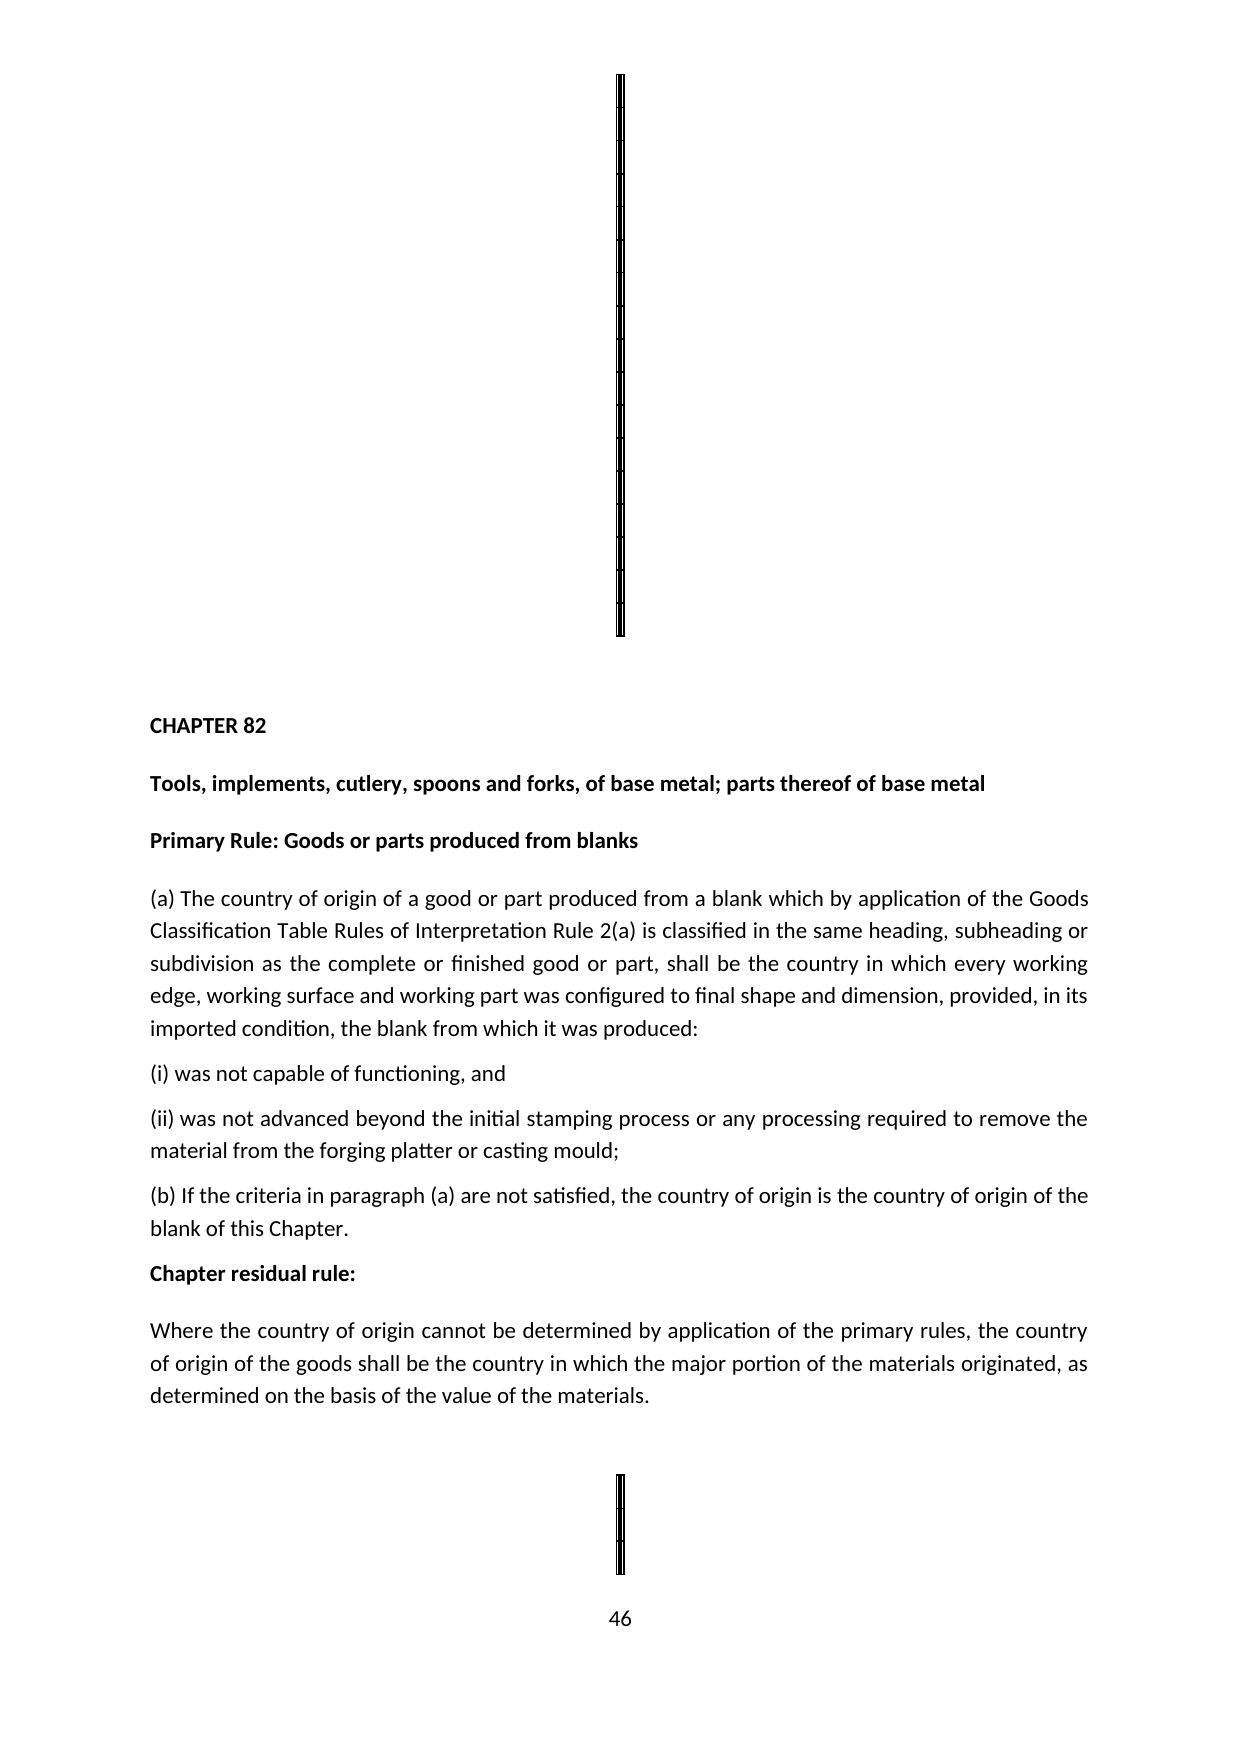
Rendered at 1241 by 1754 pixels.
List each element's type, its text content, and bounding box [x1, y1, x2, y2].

text Where the country of origin cannot be determined by application of the primary rules, the country of origin of the goods shall be the country in which the major portion of the materials originated, as determined on the basis of the value of the materials. [150, 1312, 1090, 1409]
text (ii) was not advanced beyond the initial stamping process or any processing required to remove the material from the forging platter or casting mould; [150, 1099, 1090, 1164]
text (i) was not capable of functioning, and [150, 1054, 1090, 1087]
title Chapter residual rule: [150, 1254, 1090, 1287]
title CHAPTER 82 [150, 707, 1090, 739]
text (b) If the criteria in paragraph (a) are not satisfied, the country of origin is the country of origin of the blank of this Chapter. [150, 1177, 1090, 1242]
text (a) The country of origin of a good or part produced from a blank which by application of the Goods Classification Table Rules of Interpretation Rule 2(a) is classified in the same heading, subheading or subdivision as the complete or finished good or part, shall be the country in which every working edge, working surface and working part was configured to final shape and dimension, provided, in its imported condition, the blank from which it was produced: [150, 879, 1090, 1042]
title Tools, implements, cutlery, spoons and forks, of base metal; parts thereof of base metal [150, 764, 1090, 797]
title Primary Rule: Goods or parts produced from blanks [150, 822, 1090, 854]
